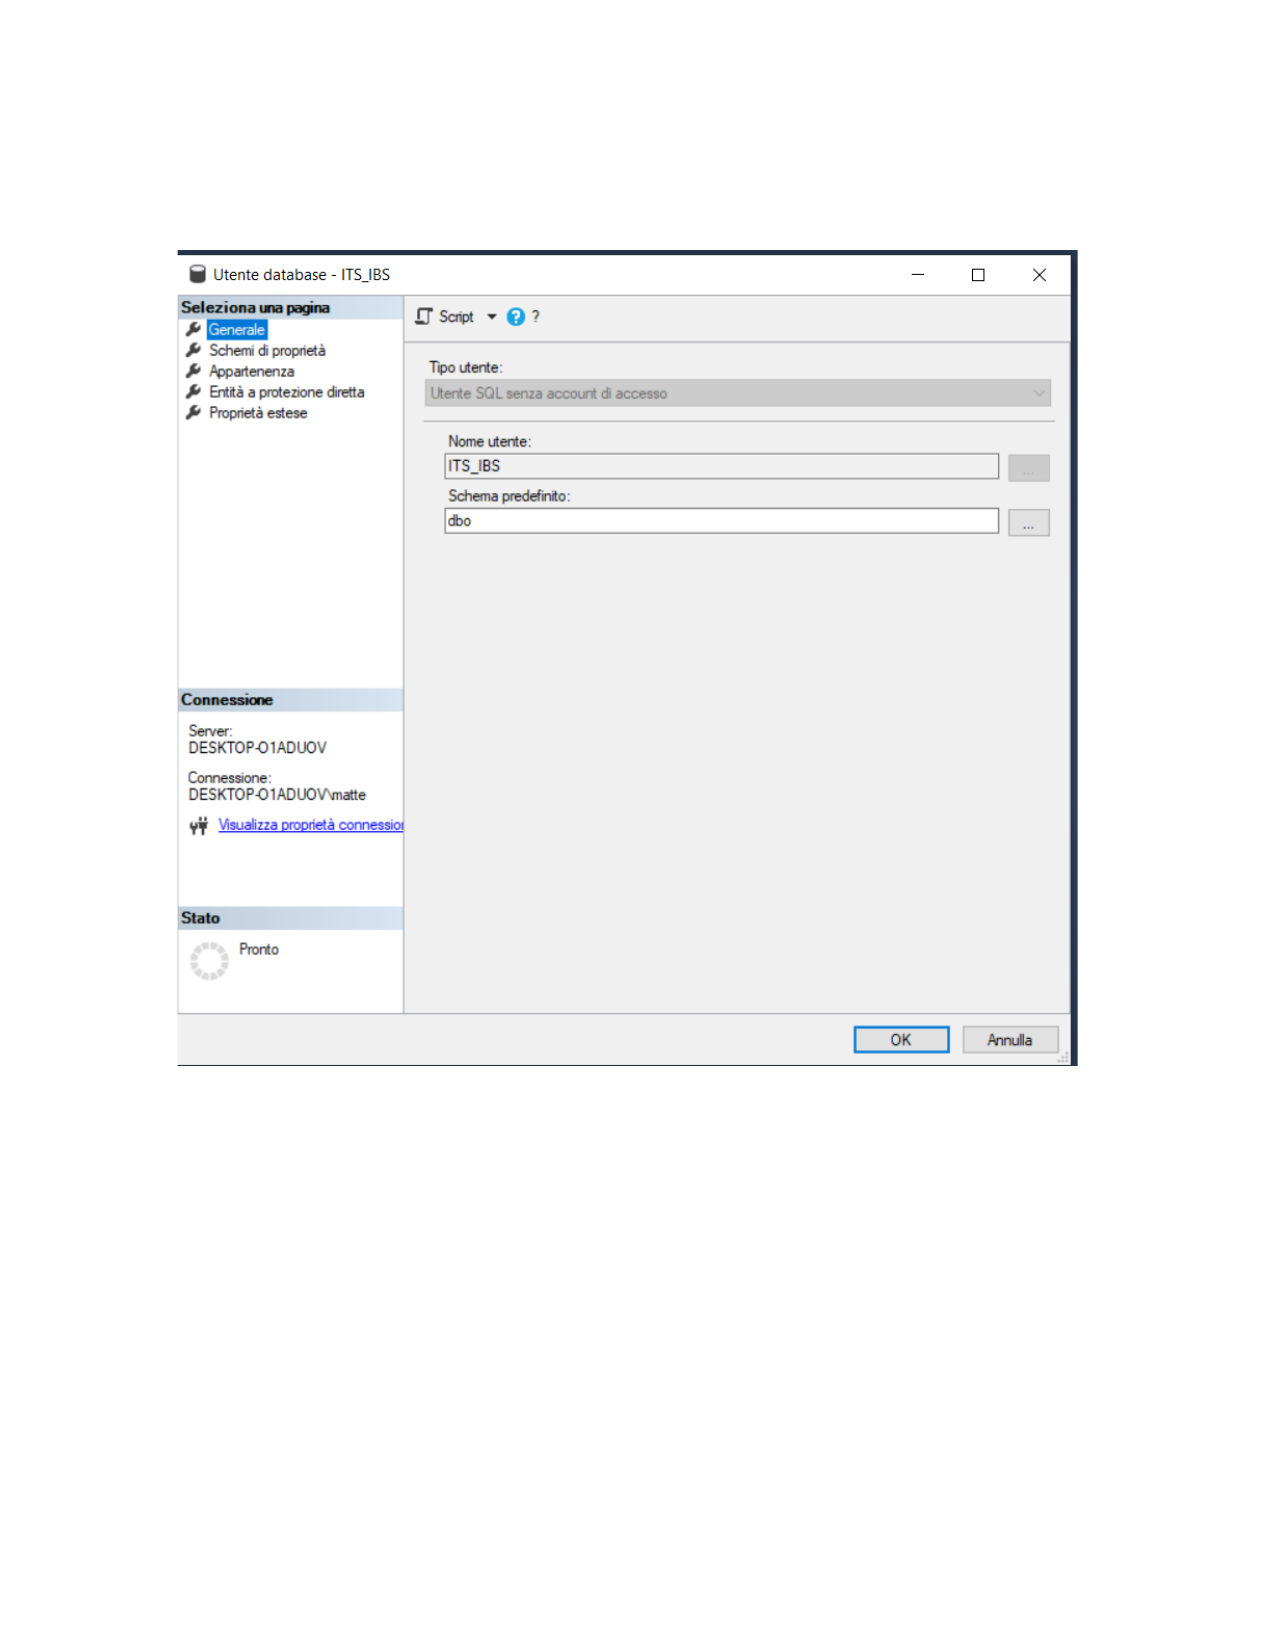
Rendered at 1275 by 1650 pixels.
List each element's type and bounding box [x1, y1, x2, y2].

picture [177, 250, 1078, 1066]
